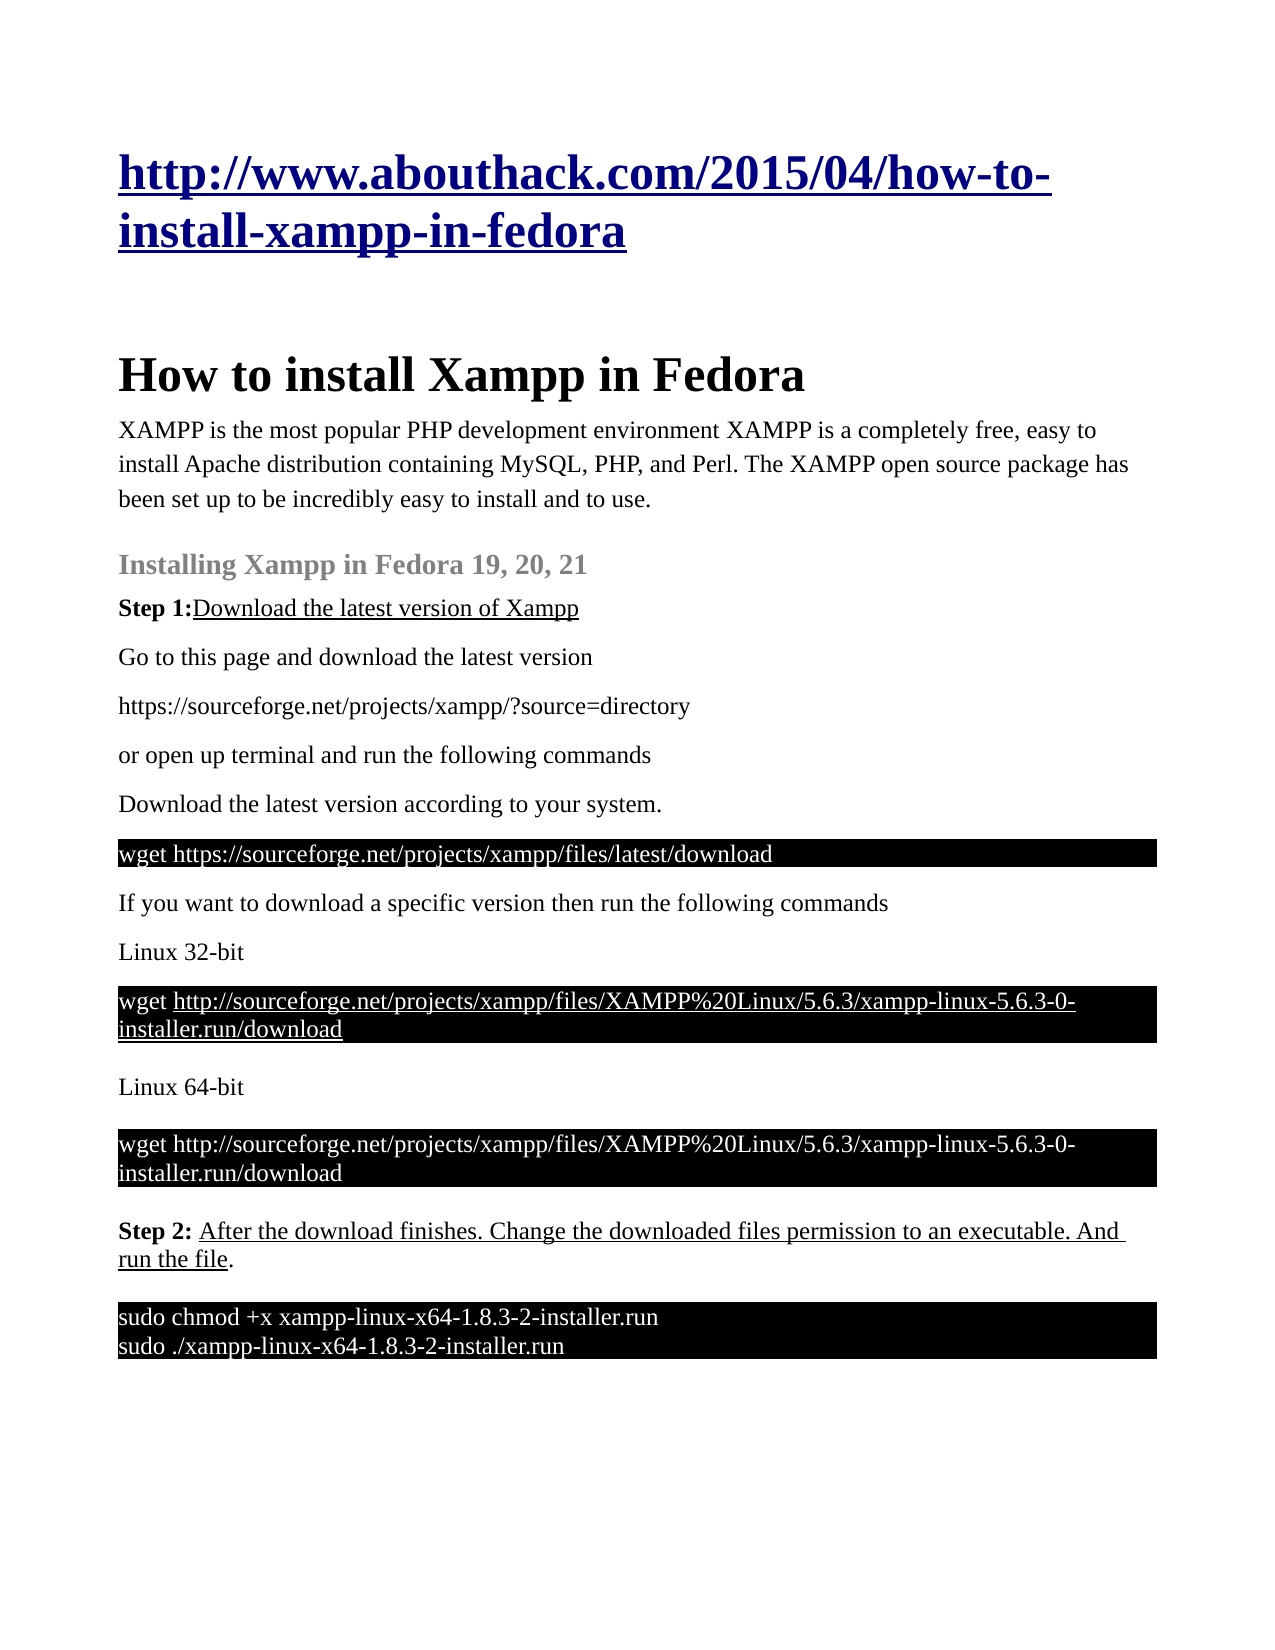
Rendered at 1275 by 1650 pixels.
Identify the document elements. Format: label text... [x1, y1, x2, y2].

text Linux 32-bit [118, 937, 1157, 966]
subtitle Installing Xampp in Fedora 19, 20, 21 [118, 547, 1157, 581]
text Linux 64-bit [118, 1072, 1157, 1101]
subtitle How to install Xampp in Fedora [118, 345, 1157, 402]
text If you want to download a specific version then run the following commands [118, 888, 1157, 916]
text wget http://sourceforge.net/projects/xampp/files/XAMPP%20Linux/5.6.3/xampp-linux-5.6.3-0-installer.run/download [118, 1129, 1157, 1187]
text or open up terminal and run the following commands [118, 741, 1157, 769]
subtitle http://www.abouthack.com/2015/04/how-to-install-xampp-in-fedora [118, 143, 1157, 258]
text Download the latest version according to your system. [118, 789, 1157, 818]
text Step 1:Download the latest version of Xampp [118, 593, 1157, 622]
text XAMPP is the most popular PHP development environment XAMPP is a completely free, easy to install Apache distribution containing MySQL, PHP, and Perl. The XAMPP open source package has been set up to be incredibly easy to install and to use. [118, 415, 1157, 512]
text sudo ./xampp-linux-x64-1.8.3-2-installer.run [118, 1331, 1157, 1359]
text Go to this page and download the latest version [118, 642, 1157, 671]
text wget https://sourceforge.net/projects/xampp/files/latest/download [118, 839, 1157, 867]
text Step 2: After the download finishes. Change the downloaded files permission to an executable. And run the file. [118, 1216, 1157, 1273]
text sudo chmod +x xampp-linux-x64-1.8.3-2-installer.run [118, 1302, 1157, 1331]
text wget http://sourceforge.net/projects/xampp/files/XAMPP%20Linux/5.6.3/xampp-linux-5.6.3-0-installer.run/download [118, 986, 1157, 1043]
text https://sourceforge.net/projects/xampp/?source=directory [118, 691, 1157, 720]
